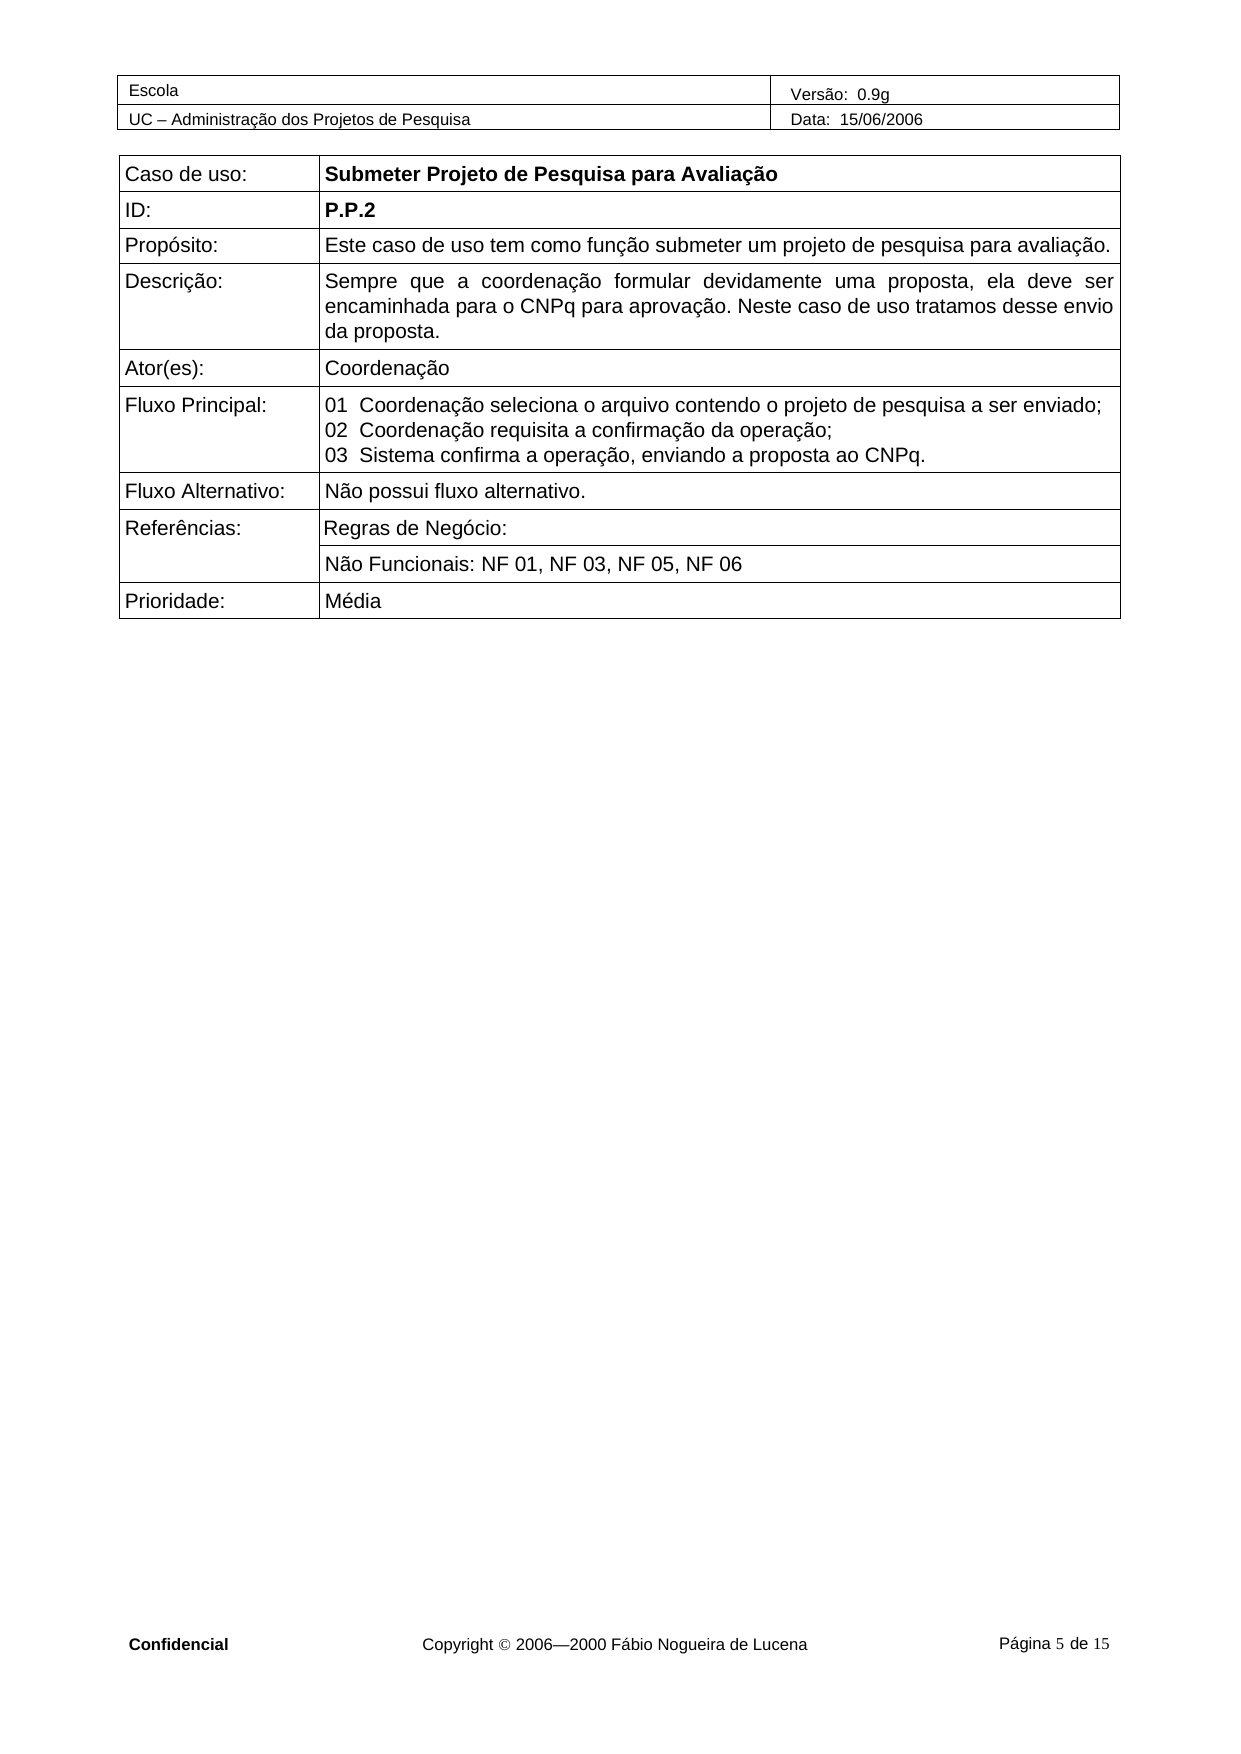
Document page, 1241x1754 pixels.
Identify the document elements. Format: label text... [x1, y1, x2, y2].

table_cell Média [320, 583, 1120, 618]
table_cell Não possui fluxo alternativo. [320, 473, 1120, 509]
table_cell Este caso de uso tem como função submeter um projeto de pesquisa para avaliação. [320, 229, 1120, 262]
table_header Regras de Negócio: [320, 510, 1120, 545]
table_cell Sempre que a coordenação formular devidamente uma proposta, ela deve ser encaminhada para o CNPq para aprovação. Neste caso de uso tratamos desse envio da proposta. [320, 264, 1120, 349]
table_cell Fluxo Principal: [120, 387, 319, 472]
table_header Submeter Projeto de Pesquisa para Avaliação [320, 156, 1120, 191]
table_cell 01 Coordenação seleciona o arquivo contendo o projeto de pesquisa a ser enviado; 02 Coordenação requisita a confirmação da operação; 03 Sistema confirma a operação, enviando a proposta ao CNPq. [320, 387, 1120, 472]
table_cell Não Funcionais: NF 01, NF 03, NF 05, NF 06 [320, 546, 1120, 582]
table_cell Propósito: [120, 229, 319, 262]
table_cell Prioridade: [120, 583, 319, 618]
table_cell ID: [120, 192, 319, 228]
table_cell Ator(es): [120, 350, 319, 386]
table_cell P.P.2 [320, 192, 1120, 228]
table_cell Referências: [120, 510, 319, 582]
table_cell Fluxo Alternativo: [120, 473, 319, 509]
table_cell Coordenação [320, 350, 1120, 386]
table_header Caso de uso: [120, 156, 319, 191]
table_cell Descrição: [120, 264, 319, 349]
